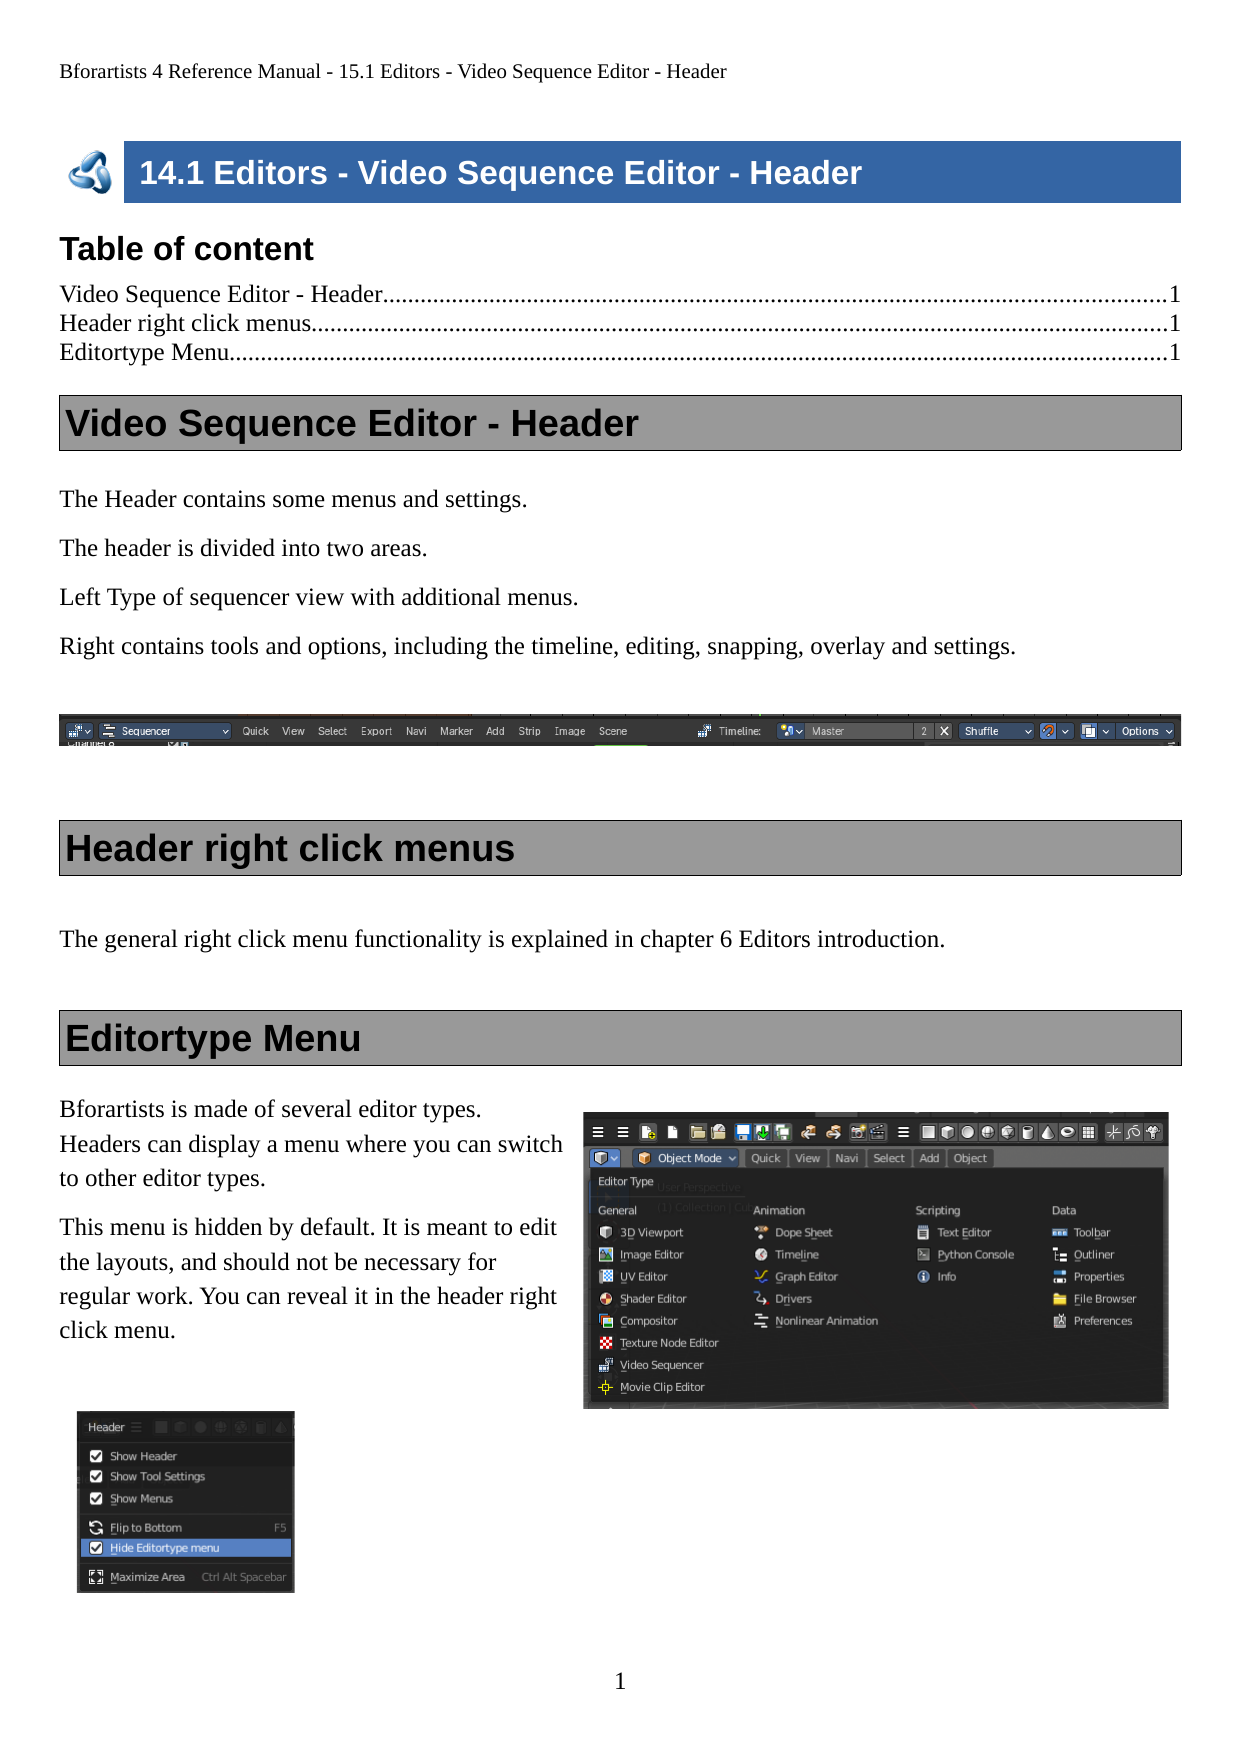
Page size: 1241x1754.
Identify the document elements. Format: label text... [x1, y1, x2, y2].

table_header [59, 141, 124, 203]
text The header is divided into two areas. [59, 533, 1181, 562]
text Editortype Menu 1 [59, 337, 1181, 366]
picture [59, 714, 1182, 746]
text Header right click menus 1 [59, 308, 1181, 337]
text The general right click menu functionality is explained in chapter 6 Editors introduction. [59, 924, 1181, 953]
table_header Header right click menus [60, 821, 1181, 875]
picture [65, 147, 114, 197]
table_header Editortype Menu [60, 1011, 1181, 1065]
text Bforartists is made of several editor types. Headers can display a menu where you can switch to other editor types. [59, 1094, 1181, 1192]
text Right contains tools and options, including the timeline, editing, snapping, overlay and settings. [59, 631, 1181, 660]
text The Header contains some menus and settings. [59, 484, 1181, 513]
text This menu is hidden by default. It is meant to edit the layouts, and should not be necessary for regular work. You can reveal it in the header right click menu. [59, 1212, 583, 1344]
text Left Type of sequencer view with additional menus. [59, 582, 1181, 611]
table_header 14.1 Editors - Video Sequence Editor - Header [124, 141, 1181, 203]
subtitle Table of content [59, 228, 1181, 267]
picture [76, 1411, 295, 1593]
text Video Sequence Editor - Header 1 [59, 279, 1181, 308]
picture [583, 1112, 1169, 1409]
table_header Video Sequence Editor - Header [60, 396, 1181, 450]
